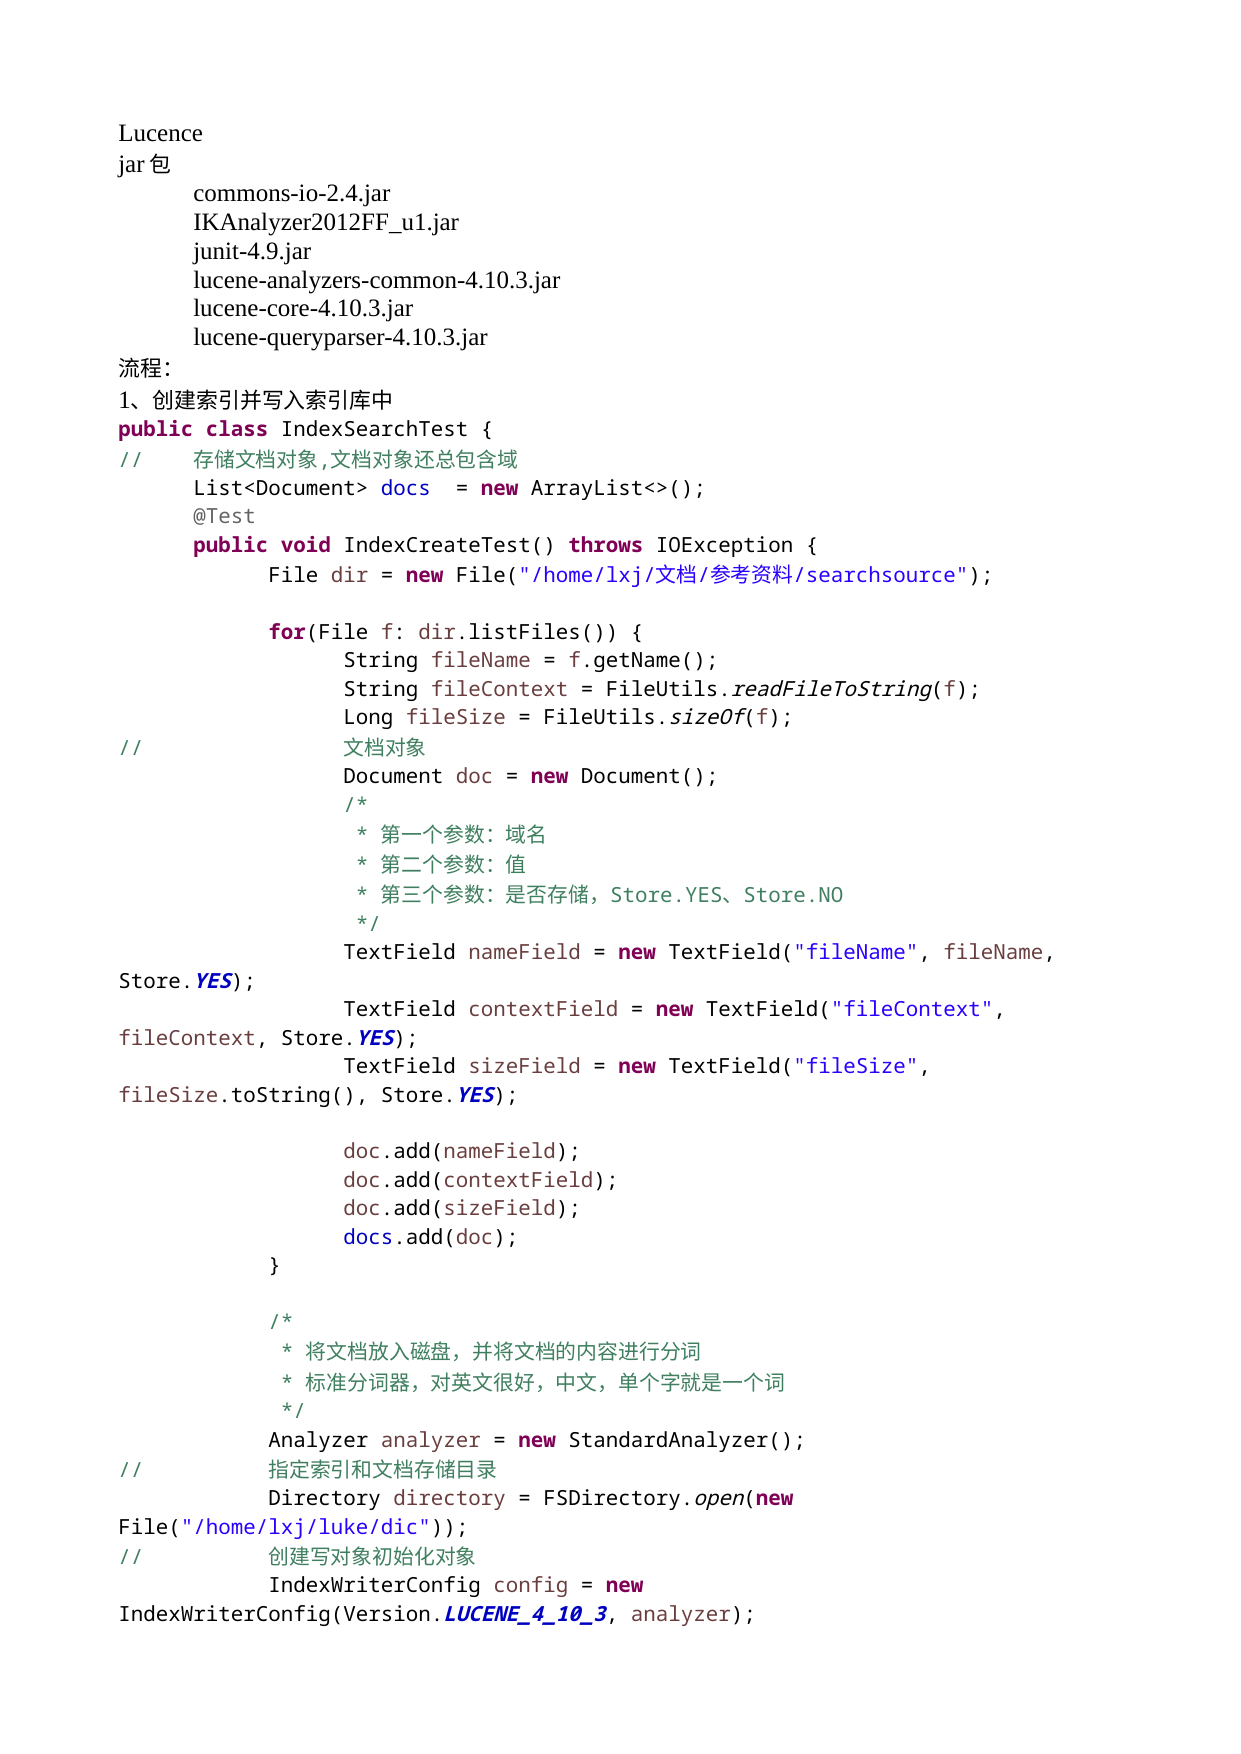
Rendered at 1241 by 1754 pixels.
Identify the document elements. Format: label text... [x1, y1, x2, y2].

text */ [118, 909, 1122, 937]
text // 存储文档对象,文档对象还总包含域 [118, 443, 1122, 473]
text * 将文档放入磁盘，并将文档的内容进行分词 [118, 1336, 1122, 1366]
text // 指定索引和文档存储目录 [118, 1453, 1122, 1483]
text public void IndexCreateTest() throws IOException { [118, 530, 1122, 558]
text TextField nameField = new TextField("fileName", fileName, Store.YES); [118, 937, 1122, 994]
text // 文档对象 [118, 731, 1122, 761]
text TextField sizeField = new TextField("fileSize", fileSize.toString(), Store.YES); [118, 1051, 1122, 1108]
text // 创建写对象初始化对象 [118, 1540, 1122, 1571]
text * 第一个参数：域名 [118, 818, 1122, 848]
text lucene-analyzers-common-4.10.3.jar [118, 265, 1122, 293]
text IKAnalyzer2012FF_u1.jar [118, 207, 1122, 236]
text Long fileSize = FileUtils.sizeOf(f); [118, 702, 1122, 731]
text lucene-core-4.10.3.jar [118, 293, 1122, 322]
text /* [118, 790, 1122, 818]
text @Test [118, 502, 1122, 530]
text * 第二个参数：值 [118, 848, 1122, 879]
text * 第三个参数：是否存储，Store.YES、Store.NO [118, 879, 1122, 909]
text IndexWriterConfig config = new IndexWriterConfig(Version.LUCENE_4_10_3, analyzer); [118, 1571, 1122, 1627]
text junit-4.9.jar [118, 236, 1122, 265]
text doc.add(sizeField); [118, 1193, 1122, 1222]
text File dir = new File("/home/lxj/文档/参考资料/searchsource"); [118, 558, 1122, 589]
text lucene-queryparser-4.10.3.jar [118, 322, 1122, 351]
text public class IndexSearchTest { [118, 414, 1122, 443]
text Analyzer analyzer = new StandardAnalyzer(); [118, 1425, 1122, 1453]
text TextField contextField = new TextField("fileContext", fileContext, Store.YES); [118, 994, 1122, 1051]
text for(File f: dir.listFiles()) { [118, 617, 1122, 646]
text docs.add(doc); [118, 1222, 1122, 1250]
text doc.add(contextField); [118, 1165, 1122, 1193]
text 流程： [118, 351, 1122, 383]
text commons-io-2.4.jar [118, 178, 1122, 207]
text 1、创建索引并写入索引库中 [118, 383, 1122, 414]
text jar包 [118, 147, 1122, 178]
text Directory directory = FSDirectory.open(new File("/home/lxj/luke/dic")); [118, 1483, 1122, 1540]
text List<Document> docs = new ArrayList<>(); [118, 473, 1122, 502]
text * 标准分词器，对英文很好，中文，单个字就是一个词 [118, 1366, 1122, 1396]
text /* [118, 1307, 1122, 1336]
text doc.add(nameField); [118, 1137, 1122, 1165]
text Lucence [118, 118, 1122, 147]
text } [118, 1250, 1122, 1279]
text String fileName = f.getName(); [118, 646, 1122, 674]
text Document doc = new Document(); [118, 761, 1122, 790]
text String fileContext = FileUtils.readFileToString(f); [118, 674, 1122, 702]
text */ [118, 1396, 1122, 1425]
